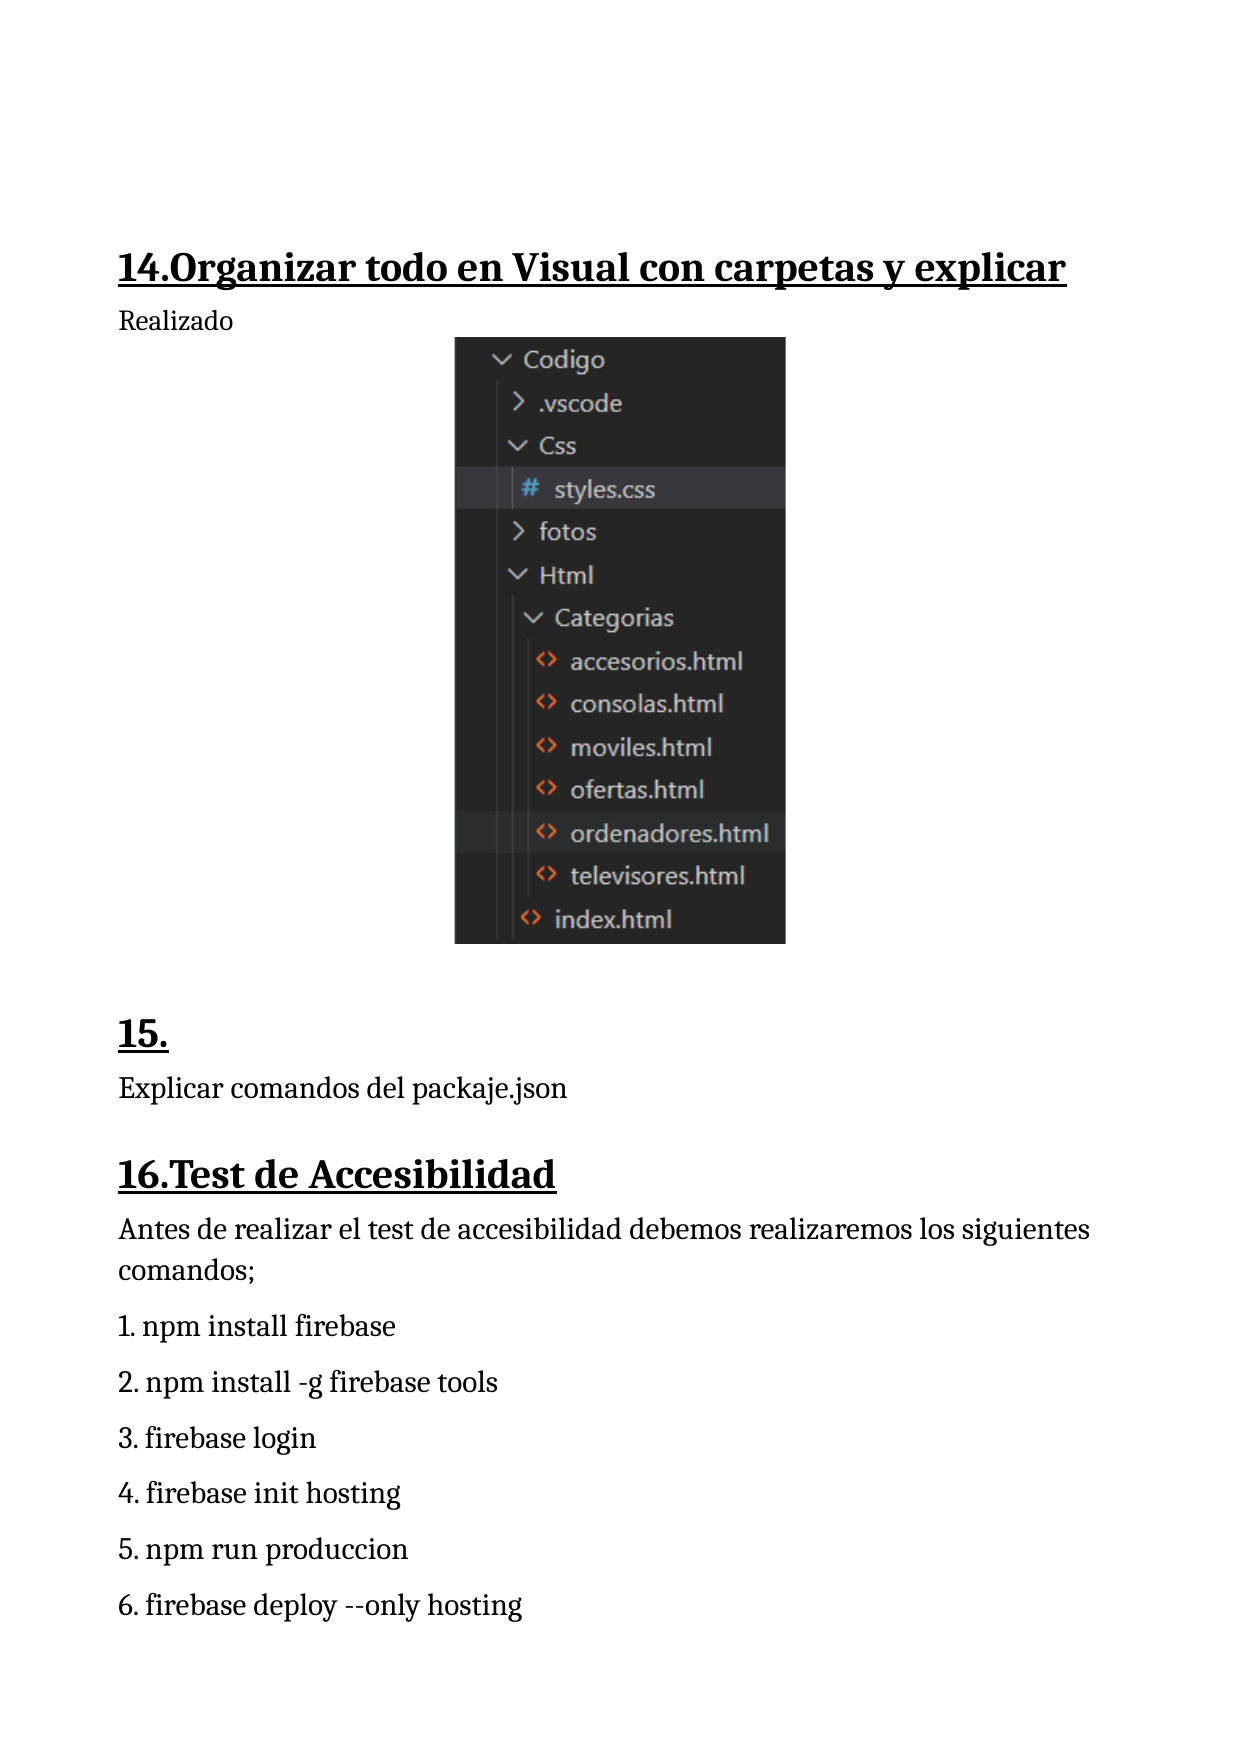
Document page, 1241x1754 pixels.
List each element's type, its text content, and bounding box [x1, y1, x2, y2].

text Antes de realizar el test de accesibilidad debemos realizaremos los siguientes comandos; [118, 1211, 1122, 1288]
text 5. npm run produccion [118, 1532, 1122, 1568]
text 2. npm install -g firebase tools [118, 1364, 1122, 1400]
text 6. firebase deploy --only hosting [118, 1587, 1122, 1623]
text 1. npm install firebase [118, 1308, 1122, 1344]
text 3. firebase login [118, 1420, 1122, 1456]
subtitle 14.Organizar todo en Visual con carpetas y explicar [118, 244, 1122, 292]
picture [454, 337, 786, 944]
text Realizado [118, 304, 1122, 338]
subtitle 16.Test de Accesibilidad [118, 1151, 1122, 1199]
subtitle 15. [118, 1009, 1122, 1057]
text 4. firebase init hosting [118, 1476, 1122, 1512]
text Explicar comandos del packaje.json [118, 1070, 1122, 1106]
